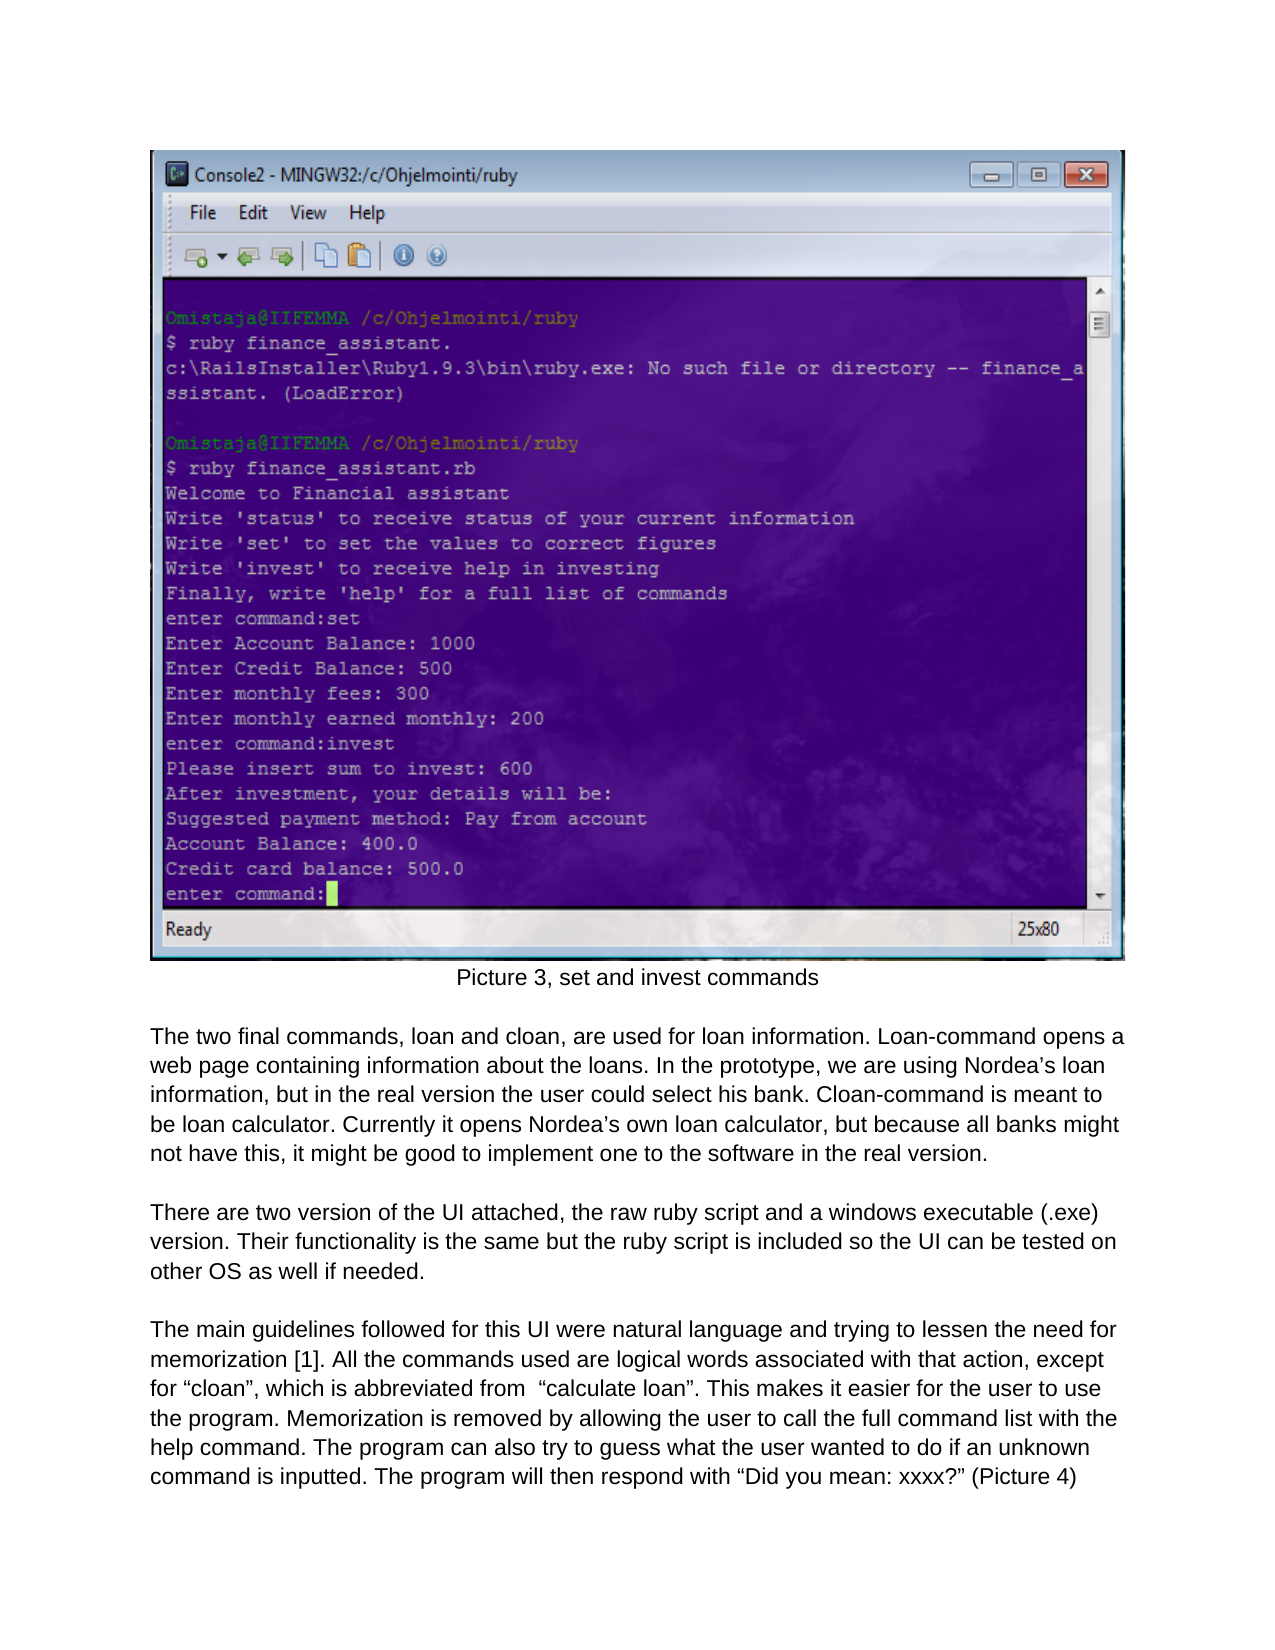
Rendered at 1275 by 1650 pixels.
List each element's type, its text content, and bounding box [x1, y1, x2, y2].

picture [150, 150, 1125, 961]
text There are two version of the UI attached, the raw ruby script and a windows executable (.exe) version. Their functionality is the same but the ruby script is included so the UI can be tested on other OS as well if needed. [150, 1200, 1125, 1284]
text The main guidelines followed for this UI were natural language and trying to lessen the need for memorization [1]. All the commands used are logical words associated with that action, except for “cloan”, which is abbreviated from “calculate loan”. This makes it easier for the user to use the program. Memorization is removed by allowing the user to call the full command list with the help command. The program can also try to guess what the user wanted to do if an unknown command is inputted. The program will then respond with “Did you mean: xxxx?” (Picture 4) [150, 1317, 1125, 1490]
text Picture 3, set and invest commands [150, 965, 1125, 990]
text The two final commands, loan and cloan, are used for loan information. Loan-command opens a web page containing information about the loans. In the prototype, we are using Nordea’s loan information, but in the real version the user could select his bank. Cloan-command is meant to be loan calculator. Currently it opens Nordea’s own loan calculator, but because all banks might not have this, it might be good to implement one to the software in the real version. [150, 1023, 1125, 1167]
